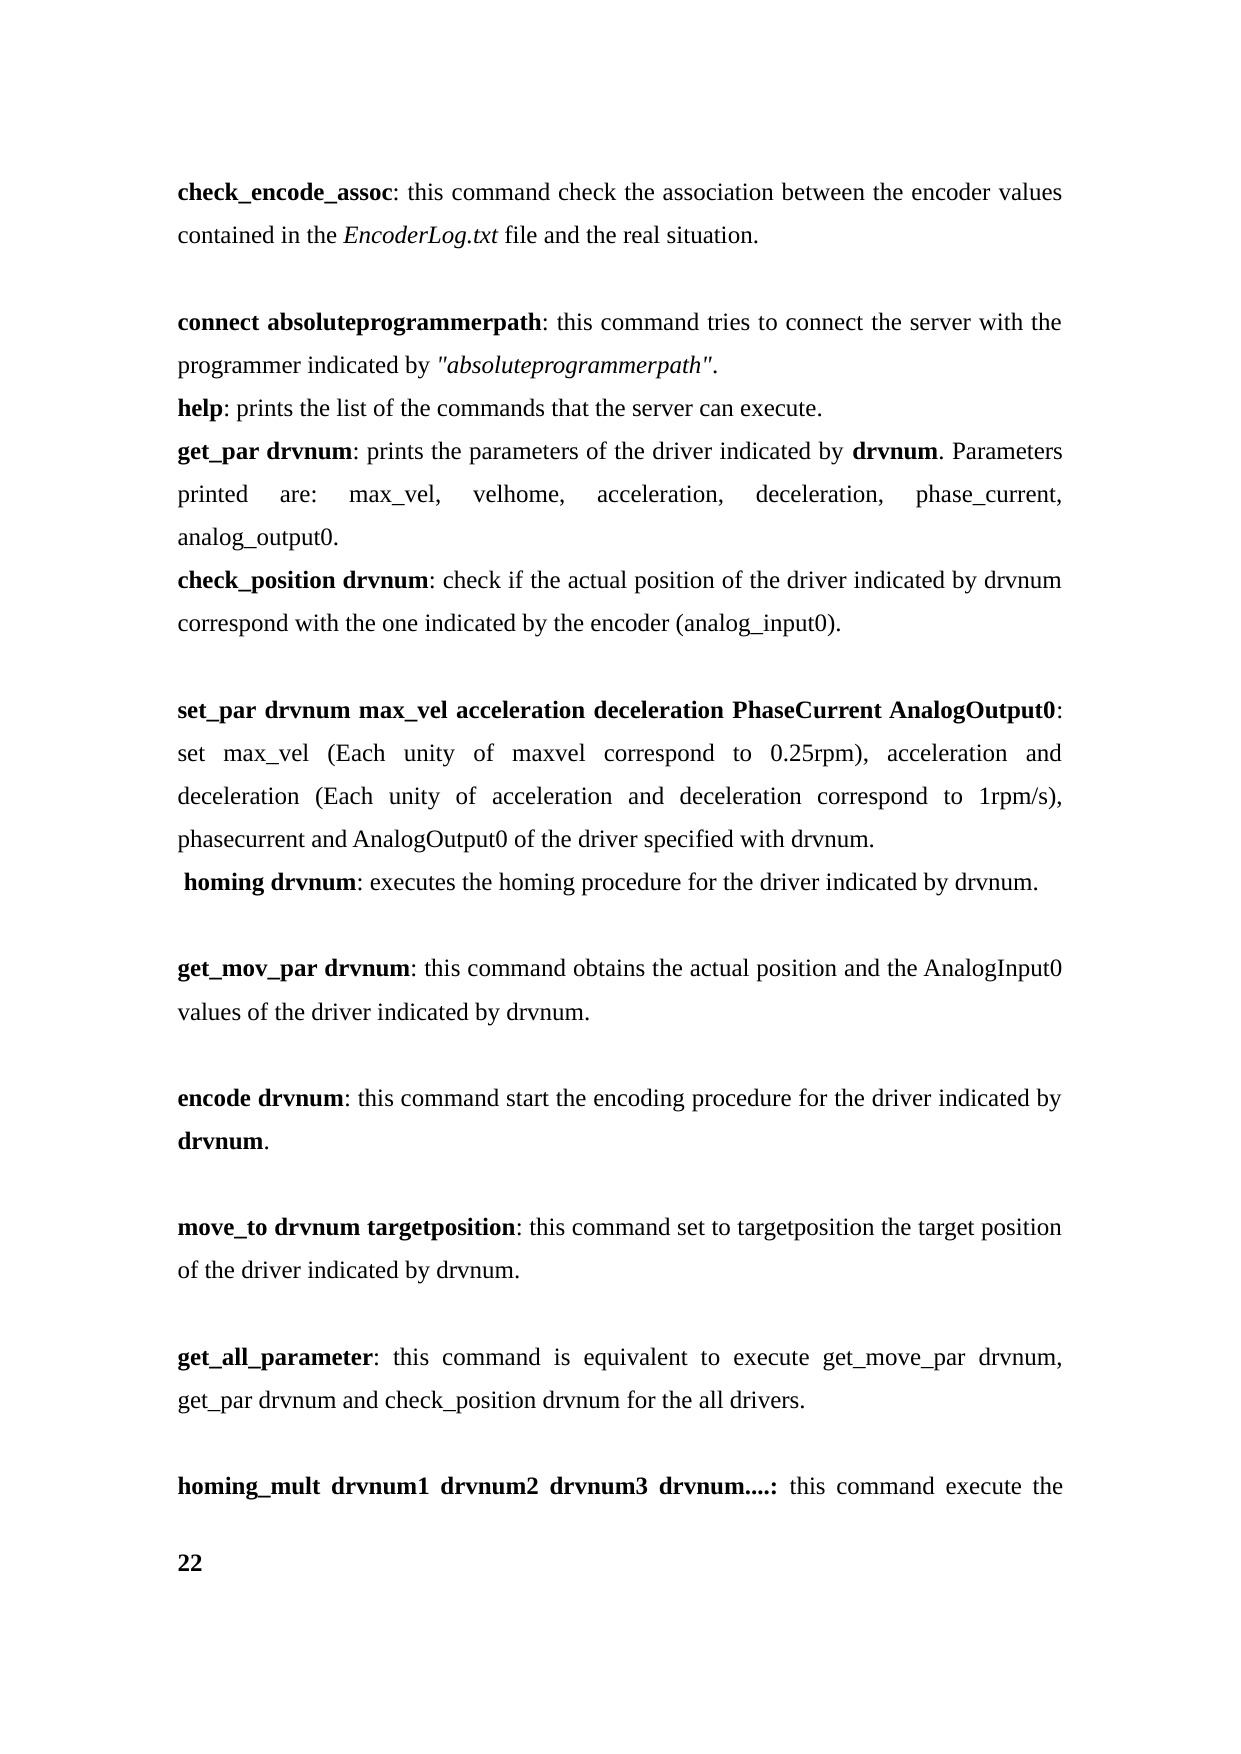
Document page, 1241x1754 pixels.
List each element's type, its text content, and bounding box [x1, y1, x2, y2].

text homing drvnum: executes the homing procedure for the driver indicated by drvnum. [177, 867, 1063, 896]
text get_mov_par drvnum: this command obtains the actual position and the AnalogInput0 values of the driver indicated by drvnum. [177, 953, 1063, 1025]
text set_par drvnum max_vel acceleration deceleration PhaseCurrent AnalogOutput0: set max_vel (Each unity of maxvel correspond to 0.25rpm), acceleration and deceleration (Each unity of acceleration and deceleration correspond to 1rpm/s), phasecurrent and AnalogOutput0 of the driver specified with drvnum. [177, 695, 1063, 853]
text homing_mult drvnum1 drvnum2 drvnum3 drvnum....: this command execute the [177, 1471, 1063, 1500]
text check_position drvnum: check if the actual position of the driver indicated by drvnum correspond with the one indicated by the encoder (analog_input0). [177, 565, 1063, 637]
text check_encode_assoc: this command check the association between the encoder values contained in the EncoderLog.txt file and the real situation. [177, 177, 1063, 249]
text get_par drvnum: prints the parameters of the driver indicated by drvnum. Parameters printed are: max_vel, velhome, acceleration, deceleration, phase_current, analog_output0. [177, 436, 1063, 551]
text connect absoluteprogrammerpath: this command tries to connect the server with the programmer indicated by "absoluteprogrammerpath". [177, 307, 1063, 378]
text move_to drvnum targetposition: this command set to targetposition the target position of the driver indicated by drvnum. [177, 1212, 1063, 1284]
text get_all_parameter: this command is equivalent to execute get_move_par drvnum, get_par drvnum and check_position drvnum for the all drivers. [177, 1342, 1063, 1413]
text encode drvnum: this command start the encoding procedure for the driver indicated by drvnum. [177, 1083, 1063, 1155]
text help: prints the list of the commands that the server can execute. [177, 393, 1063, 422]
